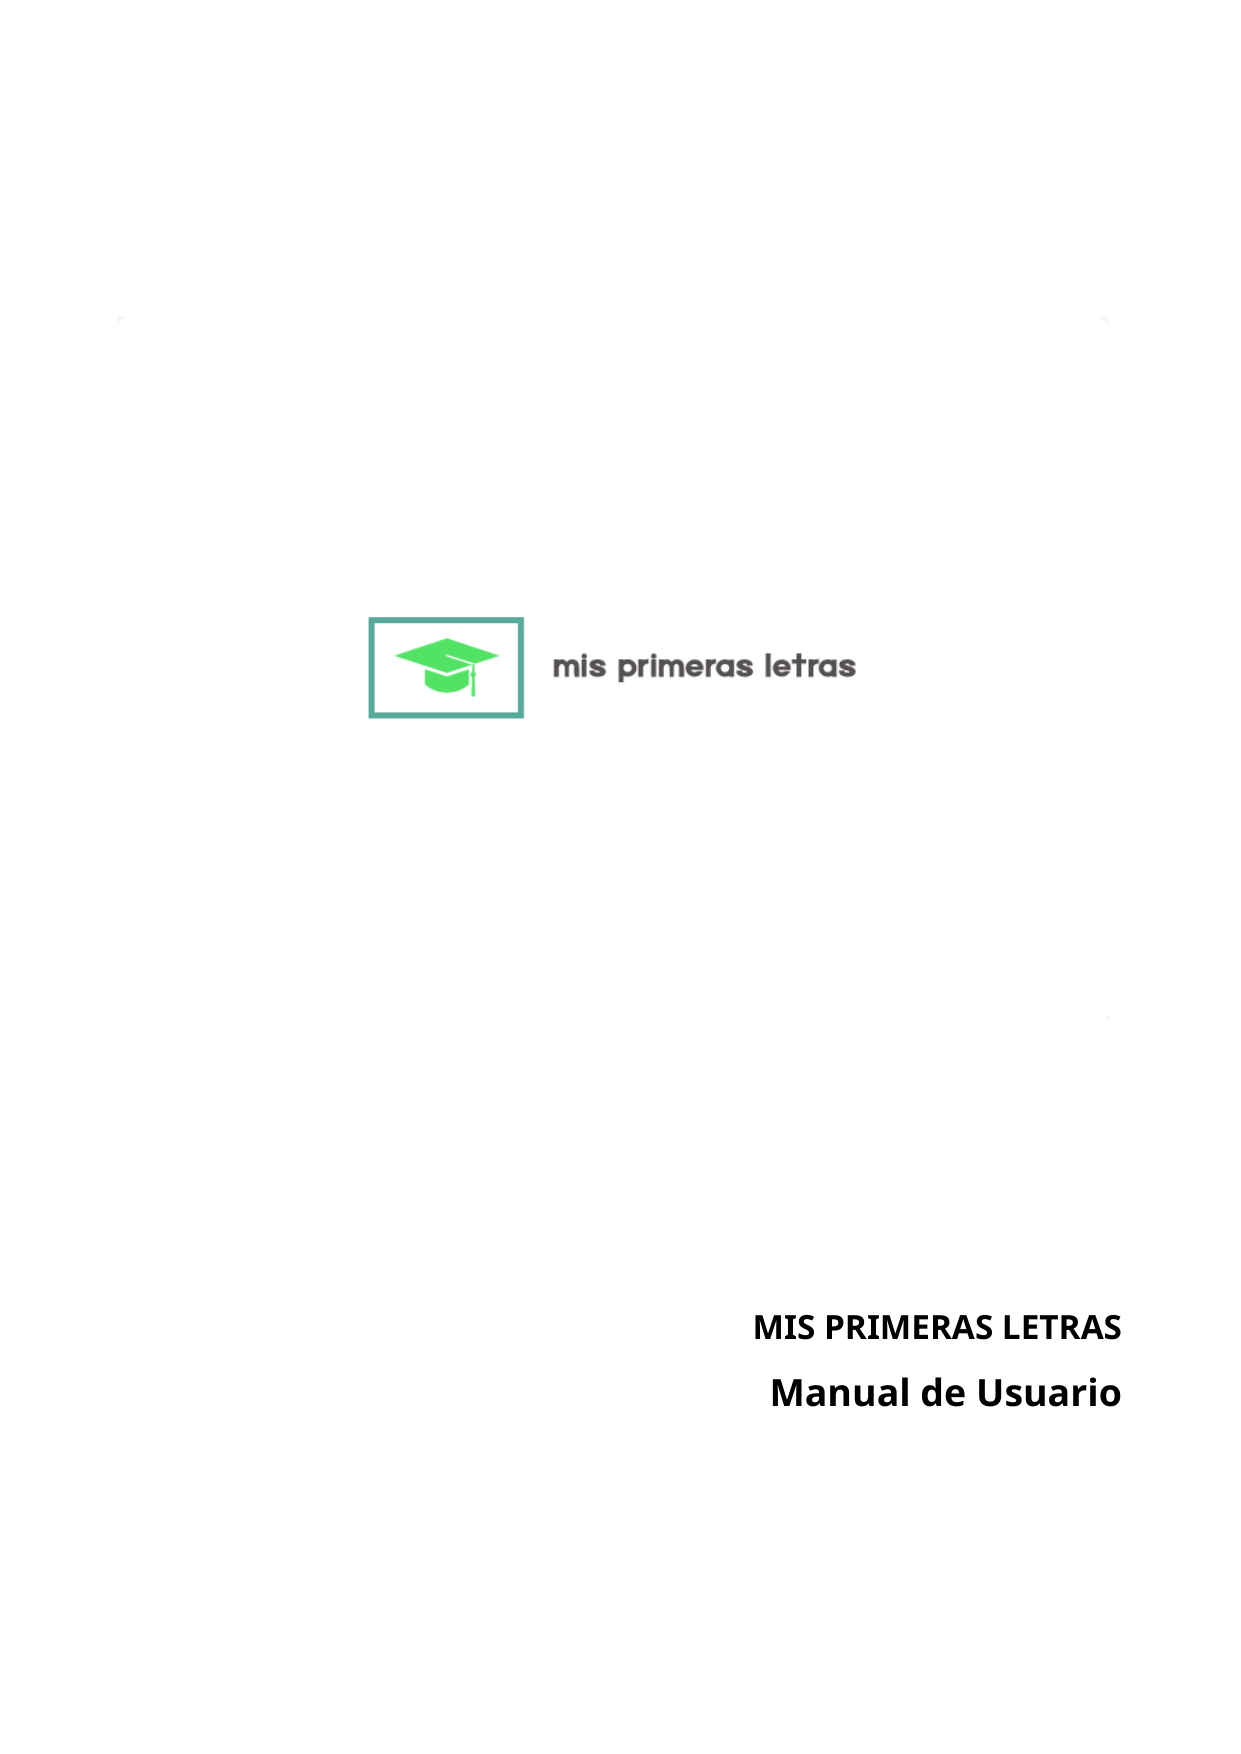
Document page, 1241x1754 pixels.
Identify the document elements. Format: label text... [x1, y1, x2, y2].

text MIS PRIMERAS LETRAS [118, 1304, 1122, 1349]
title Manual de Usuario [118, 1367, 1122, 1418]
